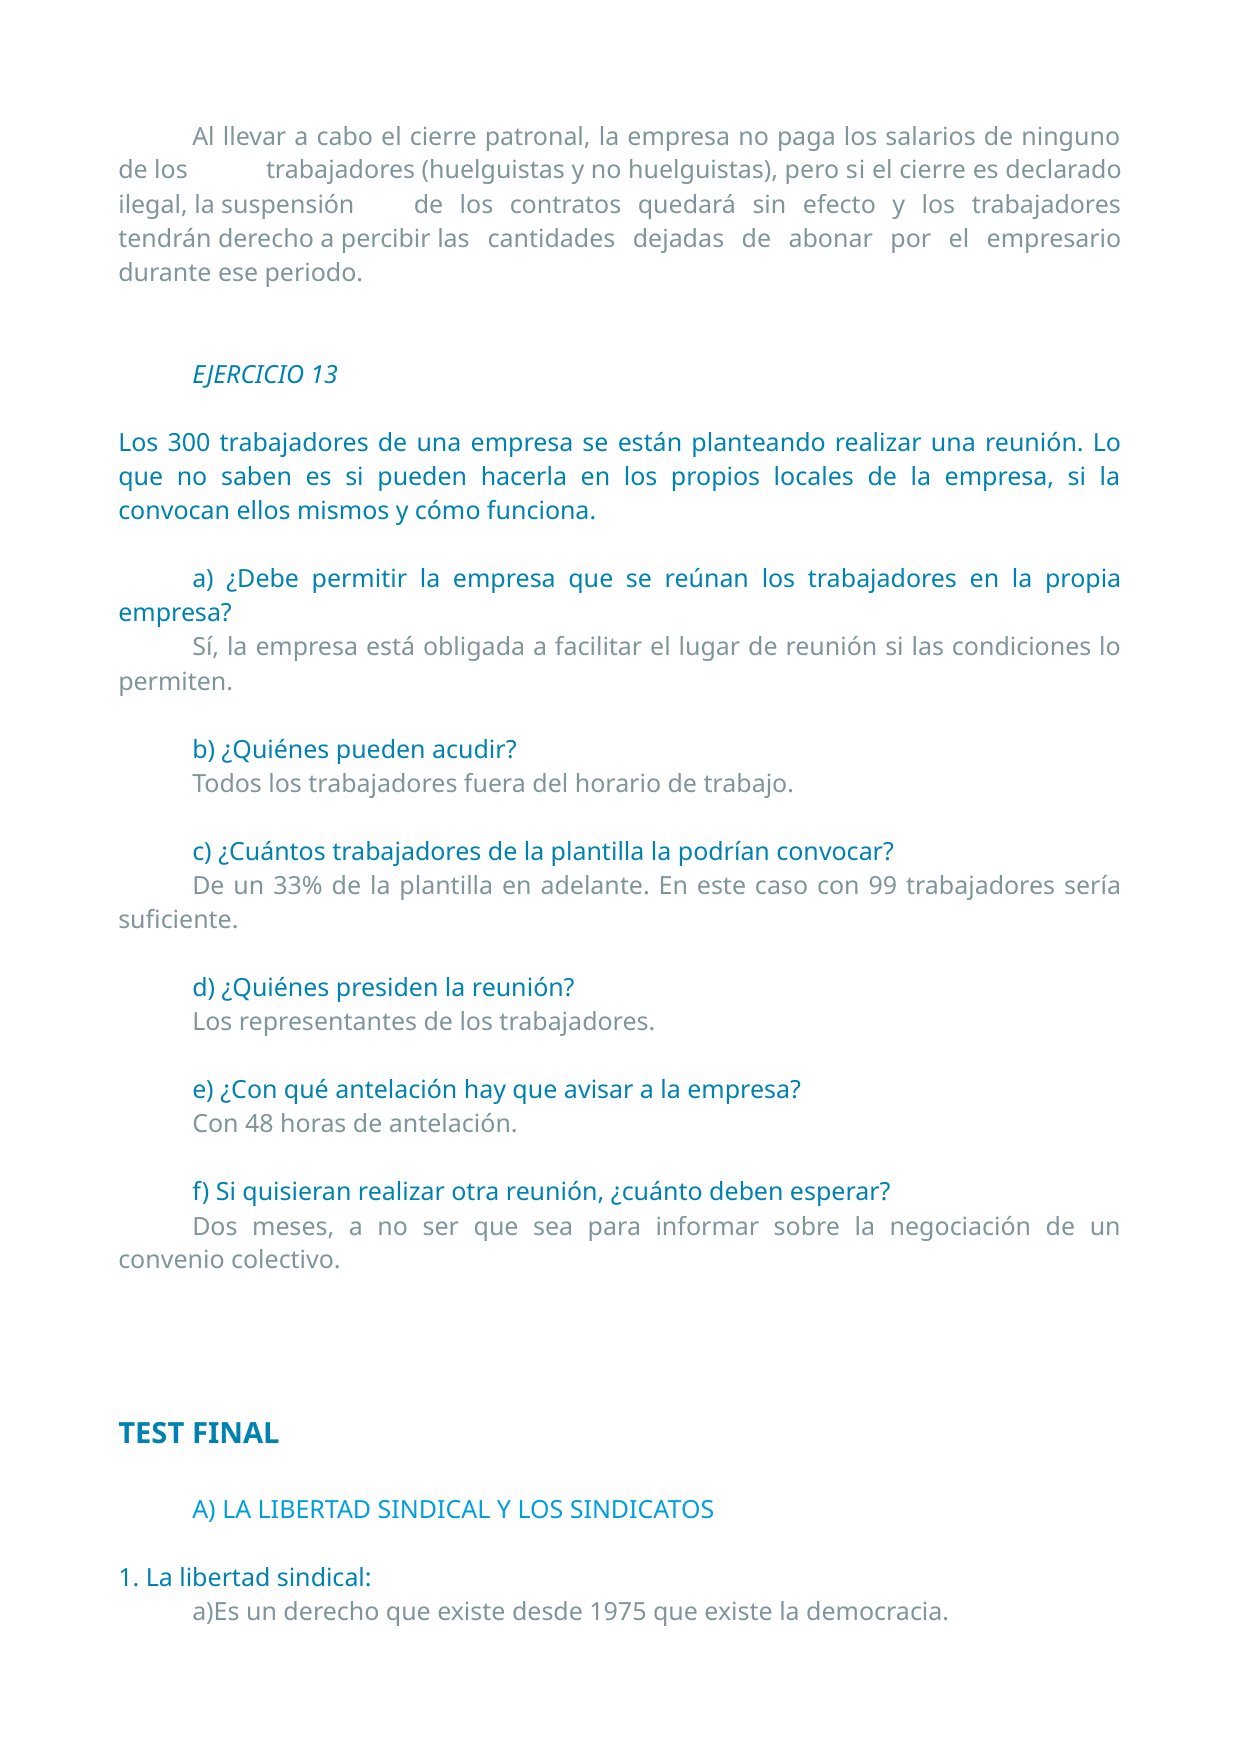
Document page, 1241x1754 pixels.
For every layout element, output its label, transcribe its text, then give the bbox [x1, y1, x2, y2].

text Con 48 horas de antelación. [118, 1106, 1122, 1140]
text De un 33% de la plantilla en adelante. En este caso con 99 trabajadores sería suficiente. [118, 867, 1122, 936]
text Sí, la empresa está obligada a facilitar el lugar de reunión si las condiciones lo permiten. [118, 629, 1122, 697]
text Dos meses, a no ser que sea para informar sobre la negociación de un convenio colectivo. [118, 1208, 1122, 1276]
text c) ¿Cuántos trabajadores de la plantilla la podrían convocar? [118, 833, 1122, 867]
text Todos los trabajadores fuera del horario de trabajo. [118, 765, 1122, 799]
text a) ¿Debe permitir la empresa que se reúnan los trabajadores en la propia empresa? [118, 561, 1122, 629]
text e) ¿Con qué antelación hay que avisar a la empresa? [118, 1072, 1122, 1106]
text Los 300 trabajadores de una empresa se están planteando realizar una reunión. Lo que no saben es si pueden hacerla en los propios locales de la empresa, si la convocan ellos mismos y cómo funciona. [118, 425, 1122, 527]
text TEST FINAL [118, 1412, 1122, 1452]
text 1. La libertad sindical: [118, 1560, 1122, 1594]
text A) LA LIBERTAD SINDICAL Y LOS SINDICATOS [118, 1492, 1122, 1526]
text b) ¿Quiénes pueden acudir? [118, 731, 1122, 765]
text d) ¿Quiénes presiden la reunión? [118, 970, 1122, 1004]
text Los representantes de los trabajadores. [118, 1004, 1122, 1038]
text EJERCICIO 13 [118, 357, 1122, 391]
text f) Si quisieran realizar otra reunión, ¿cuánto deben esperar? [118, 1174, 1122, 1208]
text Al llevar a cabo el cierre patronal, la empresa no paga los salarios de ninguno de los trabajadores (huelguistas y no huelguistas), pero si el cierre es declarado ilegal, la suspensión de los contratos quedará sin efecto y los trabajadores tendrán derecho a percibir las cantidades dejadas de abonar por el empresario durante ese periodo. [118, 118, 1122, 288]
text a)Es un derecho que existe desde 1975 que existe la democracia. [118, 1594, 1122, 1628]
